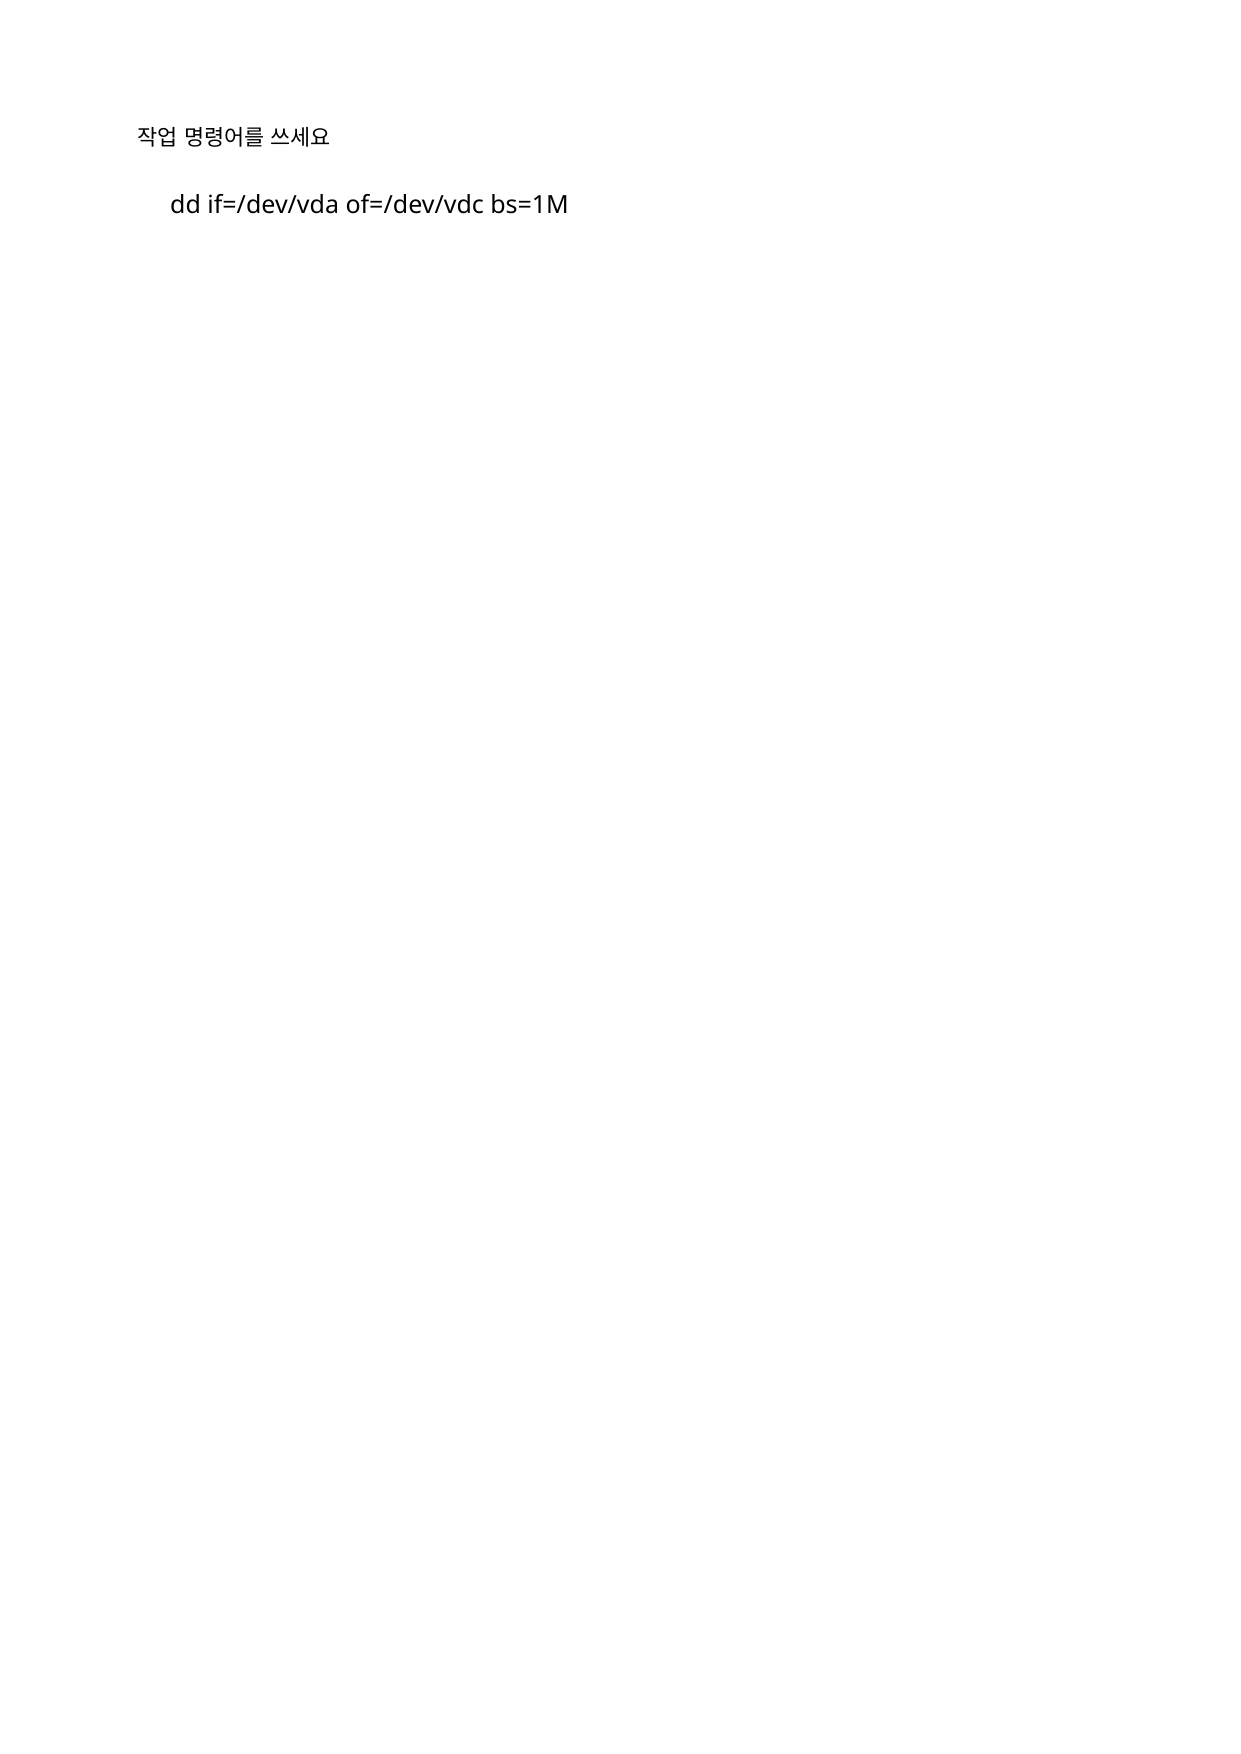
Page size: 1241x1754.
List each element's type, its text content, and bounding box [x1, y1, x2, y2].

text dd if=/dev/vda of=/dev/vdc bs=1M [118, 186, 1122, 220]
text 작업 명령어를 쓰세요 [118, 118, 1122, 152]
